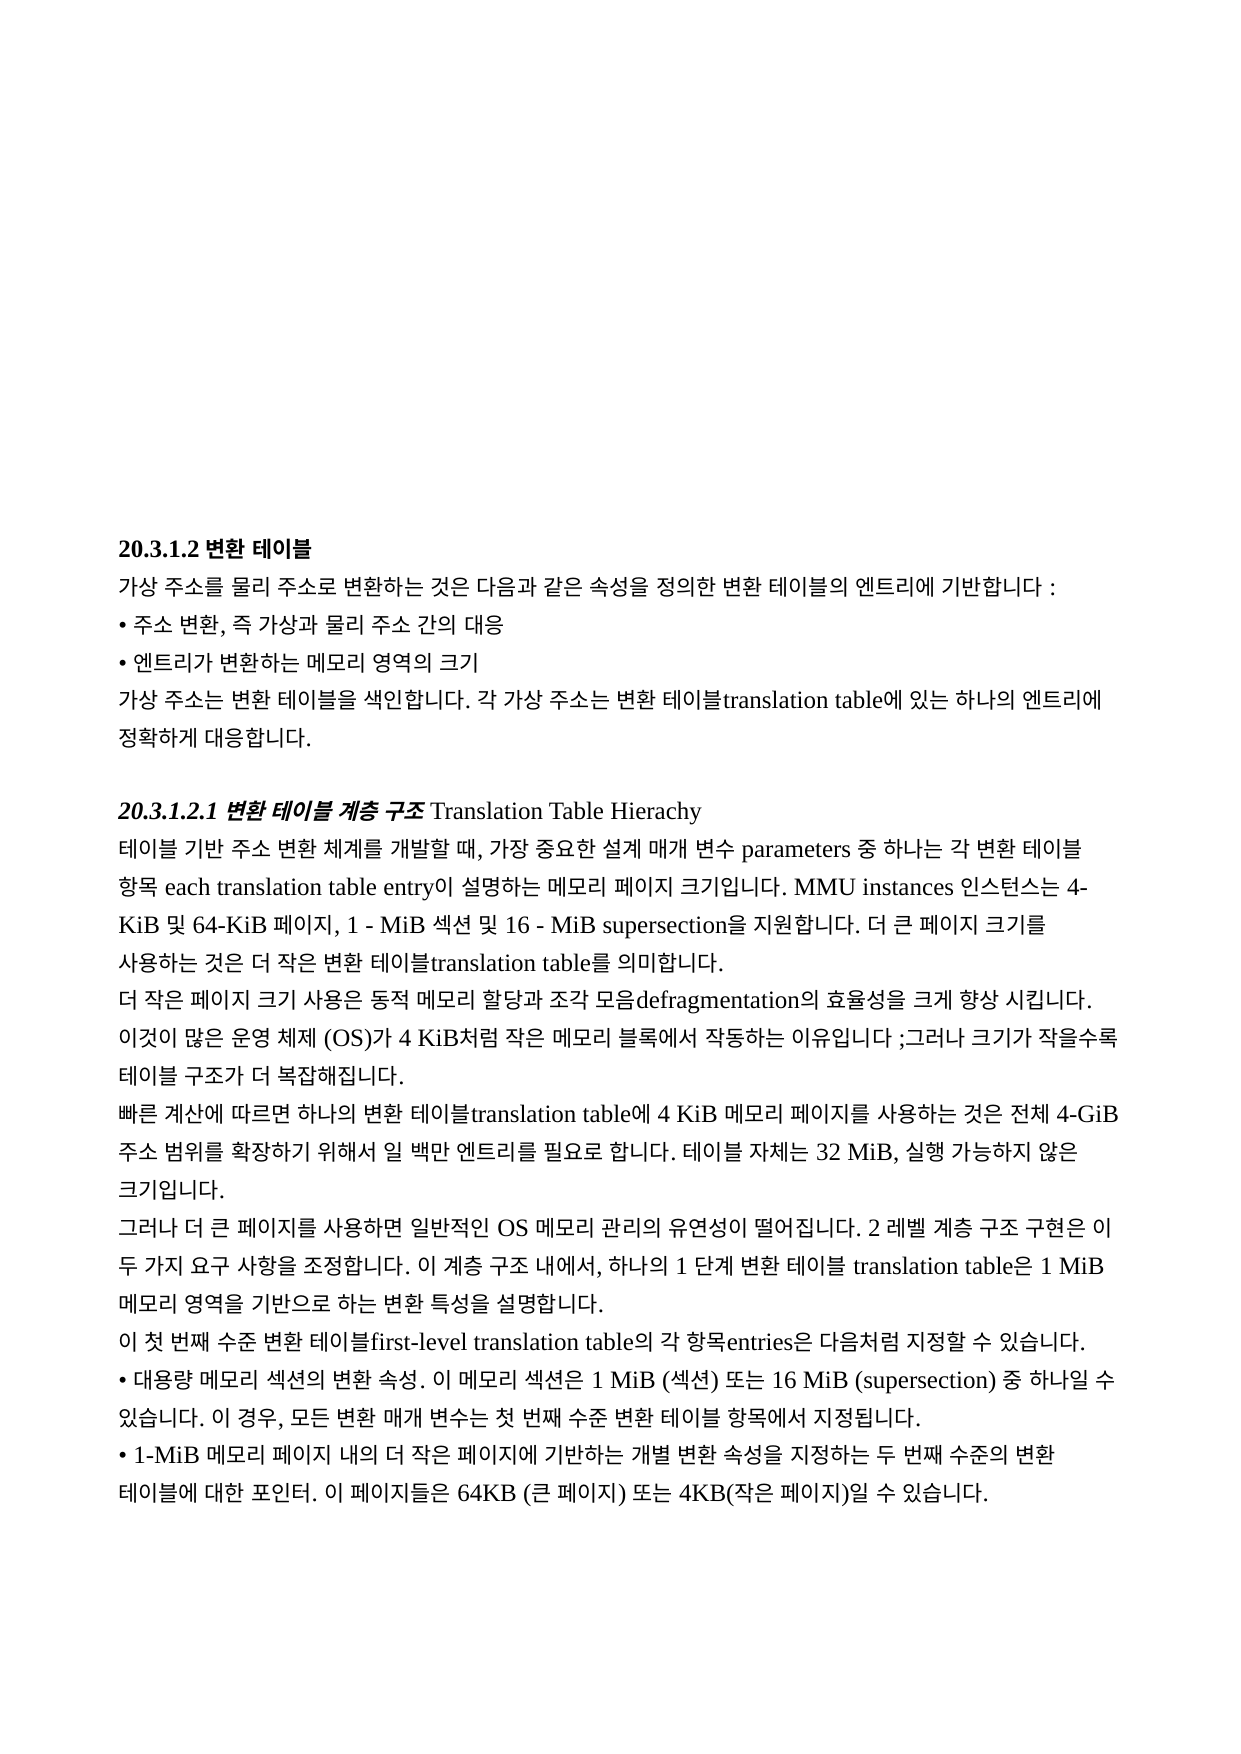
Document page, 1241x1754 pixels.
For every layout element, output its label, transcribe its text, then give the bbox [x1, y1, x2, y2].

text 20.3.1.2 변환 테이블 [118, 532, 1122, 563]
text 그러나 더 큰 페이지를 사용하면 일반적인 OS 메모리 관리의 유연성이 떨어집니다. 2 레벨 계층 구조 구현은 이 두 가지 요구 사항을 조정합니다. 이 계층 구조 내에서, 하나의 1 단계 변환 테이블 translation table은 1 MiB 메모리 영역을 기반으로 하는 변환 특성을 설명합니다. [118, 1211, 1122, 1318]
text 가상 주소를 물리 주소로 변환하는 것은 다음과 같은 속성을 정의한 변환 테이블의 엔트리에 기반합니다 : [118, 570, 1122, 601]
text 테이블 기반 주소 변환 체계를 개발할 때, 가장 중요한 설계 매개 변수 parameters 중 하나는 각 변환 테이블 항목 each translation table entry이 설명하는 메모리 페이지 크기입니다. MMU instances 인스턴스는 4-KiB 및 64-KiB 페이지, 1 - MiB 섹션 및 16 - MiB supersection을 지원합니다. 더 큰 페이지 크기를 사용하는 것은 더 작은 변환 테이블translation table를 의미합니다. [118, 832, 1122, 977]
text 20.3.1.2.1 변환 테이블 계층 구조 Translation Table Hierachy [118, 794, 1122, 826]
text 빠른 계산에 따르면 하나의 변환 테이블translation table에 4 KiB 메모리 페이지를 사용하는 것은 전체 4-GiB 주소 범위를 확장하기 위해서 일 백만 엔트리를 필요로 합니다. 테이블 자체는 32 MiB, 실행 가능하지 않은 크기입니다. [118, 1097, 1122, 1205]
text 이것이 많은 운영 체제 (OS)가 4 KiB처럼 작은 메모리 블록에서 작동하는 이유입니다 ;그러나 크기가 작을수록 테이블 구조가 더 복잡해집니다. [118, 1021, 1122, 1091]
text • 엔트리가 변환하는 메모리 영역의 크기 [118, 646, 1122, 677]
text • 대용량 메모리 섹션의 변환 속성. 이 메모리 섹션은 1 MiB (섹션) 또는 16 MiB (supersection) 중 하나일 수 있습니다. 이 경우, 모든 변환 매개 변수는 첫 번째 수준 변환 테이블 항목에서 지정됩니다. [118, 1363, 1122, 1432]
text 가상 주소는 변환 테이블을 색인합니다. 각 가상 주소는 변환 테이블translation table에 있는 하나의 엔트리에 정확하게 대응합니다. [118, 683, 1122, 753]
text • 주소 변환, 즉 가상과 물리 주소 간의 대응 [118, 608, 1122, 639]
text • 1-MiB 메모리 페이지 내의 더 작은 페이지에 기반하는 개별 변환 속성을 지정하는 두 번째 수준의 변환 테이블에 대한 포인터. 이 페이지들은 64KB (큰 페이지) 또는 4KB(작은 페이지)일 수 있습니다. [118, 1438, 1122, 1508]
text 이 첫 번째 수준 변환 테이블first-level translation table의 각 항목entries은 다음처럼 지정할 수 있습니다. [118, 1325, 1122, 1356]
text 더 작은 페이지 크기 사용은 동적 메모리 할당과 조각 모음defragmentation의 효율성을 크게 향상 시킵니다. [118, 983, 1122, 1015]
